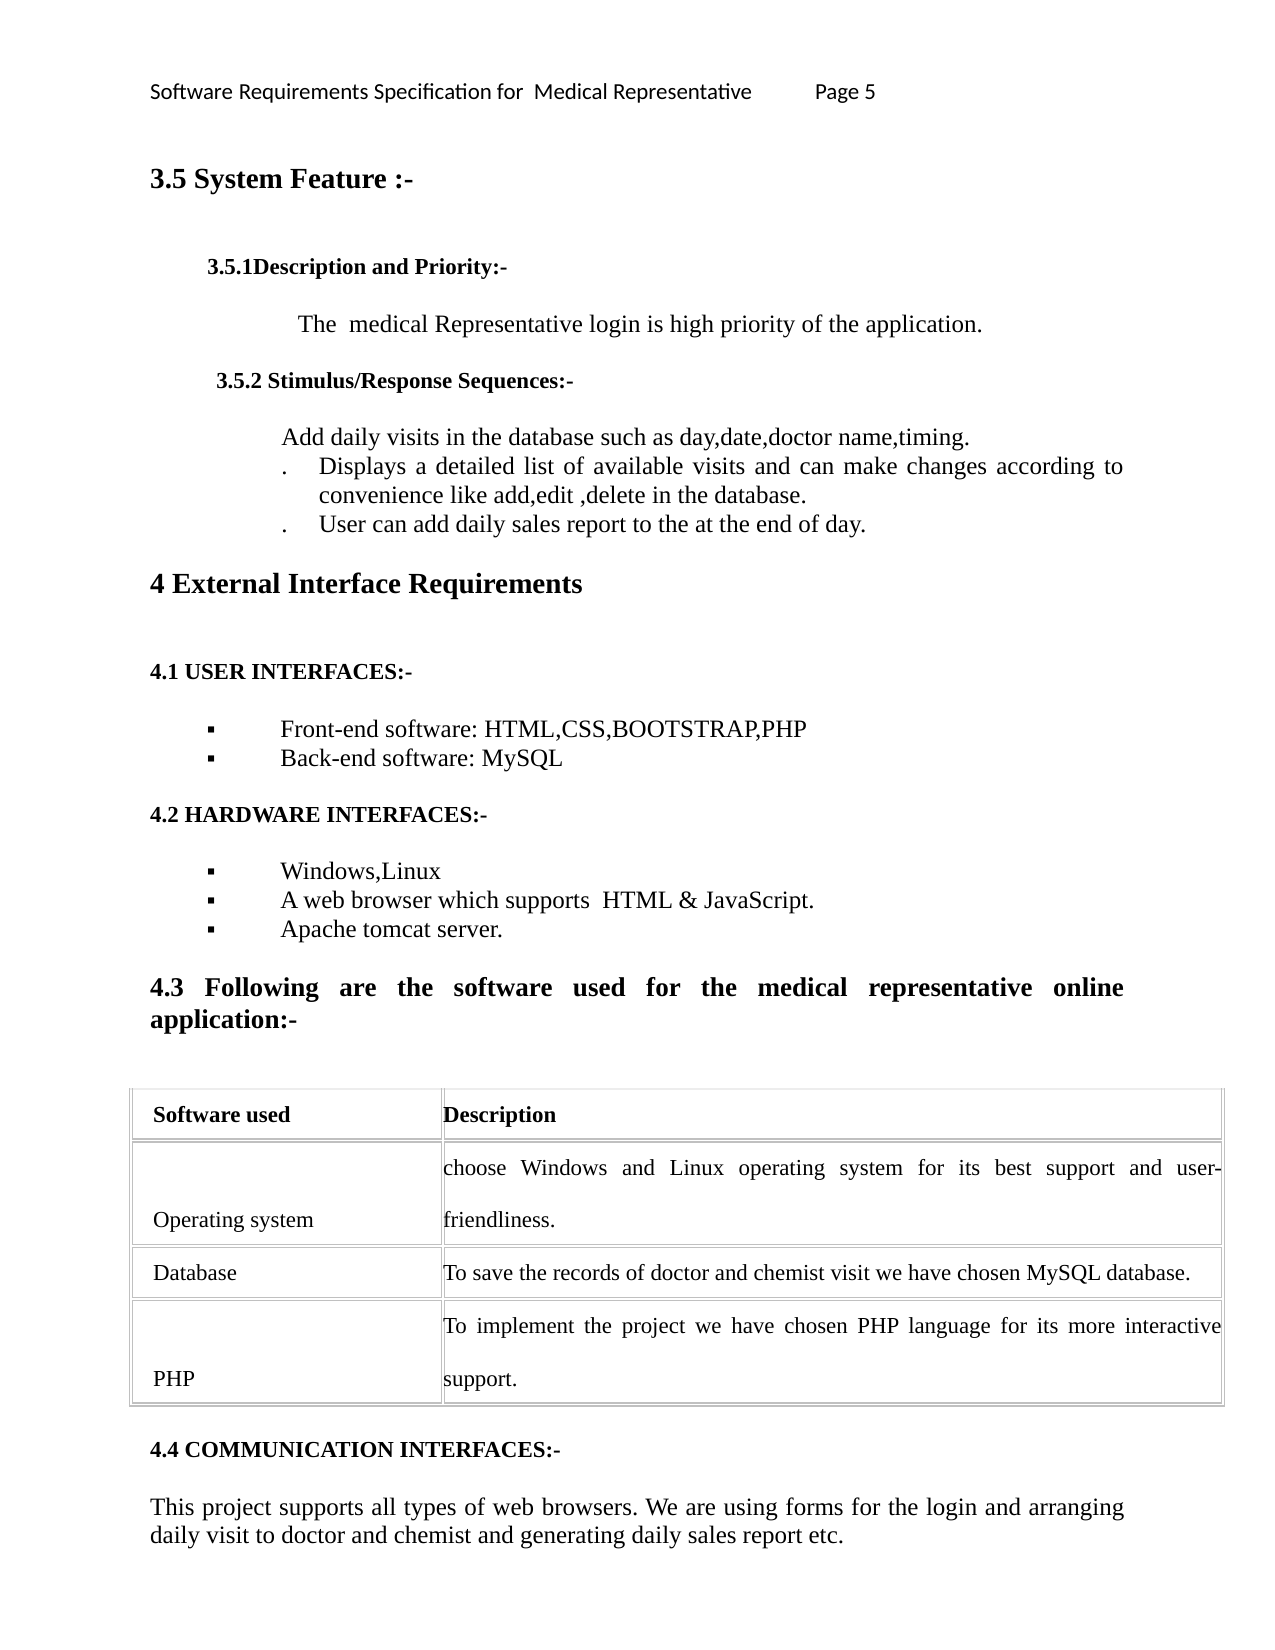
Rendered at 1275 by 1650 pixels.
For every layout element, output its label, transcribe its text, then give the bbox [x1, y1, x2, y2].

subtitle 4.3 Following are the software used for the medical representative online application:- [150, 972, 1125, 1034]
table_cell Operating system [133, 1143, 441, 1244]
subtitle 4.4 COMMUNICATION INTERFACES:- [150, 1436, 1125, 1462]
subtitle 4.1 USER INTERFACES:- [150, 658, 1125, 685]
subtitle 3.5 System Feature :- [150, 162, 1125, 195]
subtitle 4.2 HARDWARE INTERFACES:- [150, 801, 1125, 827]
subtitle 3.5.1Description and Priority:- [150, 253, 1125, 280]
table_cell To implement the project we have chosen PHP language for its more interactive support. [445, 1301, 1221, 1402]
table_cell choose Windows and Linux operating system for its best support and user-friendliness. [445, 1143, 1221, 1244]
list Apache tomcat server. [206, 914, 1125, 942]
list Windows,Linux [206, 856, 1125, 885]
table_cell To save the records of doctor and chemist visit we have chosen MySQL database. [445, 1248, 1221, 1297]
list Displays a detailed list of available visits and can make changes according to convenience like add,edit ,delete in the database. [281, 451, 1125, 509]
table_cell Database [133, 1248, 441, 1297]
text This project supports all types of web browsers. We are using forms for the login and arranging daily visit to doctor and chemist and generating daily sales report etc. [150, 1492, 1125, 1549]
subtitle 4 External Interface Requirements [150, 567, 1125, 600]
text The medical Representative login is high priority of the application. [150, 309, 1125, 338]
subtitle 3.5.2 Stimulus/Response Sequences:- [150, 367, 1125, 393]
table_header Description [445, 1090, 1221, 1138]
list A web browser which supports HTML & JavaScript. [206, 885, 1125, 914]
table_header Software used [133, 1090, 441, 1138]
list Front-end software: HTML,CSS,BOOTSTRAP,PHP [206, 714, 1125, 743]
table_cell PHP [133, 1301, 441, 1402]
list User can add daily sales report to the at the end of day. [281, 509, 1125, 537]
text Add daily visits in the database such as day,date,doctor name,timing. [223, 422, 1125, 451]
list Back-end software: MySQL [206, 743, 1125, 771]
